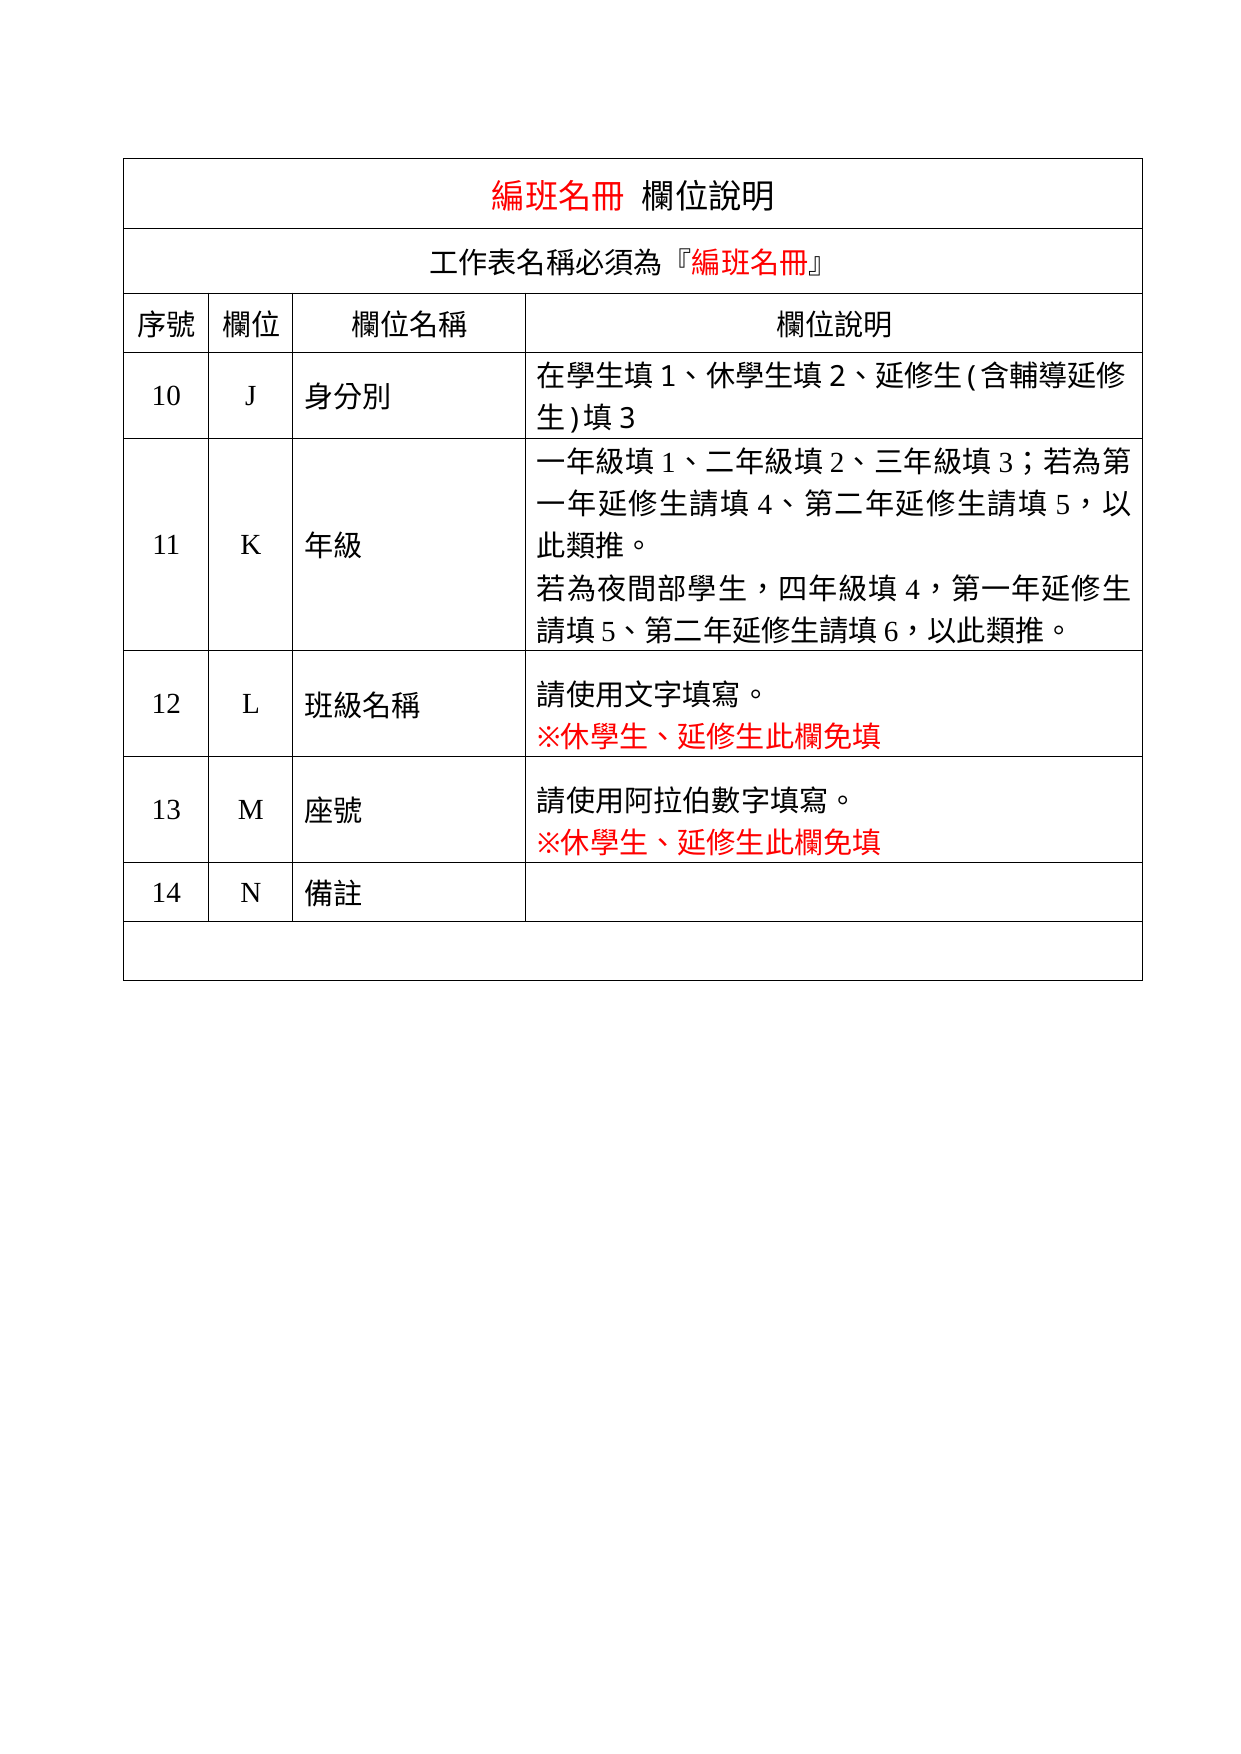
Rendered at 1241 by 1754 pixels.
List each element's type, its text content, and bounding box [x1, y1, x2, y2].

table_cell 在學生填1、休學生填2、延修生(含輔導延修生)填3 [526, 353, 1142, 437]
table_cell 請使用文字填寫。 ※休學生、延修生此欄免填 [526, 651, 1142, 756]
table_cell M [209, 757, 292, 862]
table_header 編班名冊 欄位說明 [124, 159, 1142, 228]
table_cell 請使用阿拉伯數字填寫。 ※休學生、延修生此欄免填 [526, 757, 1142, 862]
table_cell 欄位 [209, 294, 292, 352]
table_cell 欄位說明 [526, 294, 1142, 352]
table_cell [124, 922, 1142, 980]
table_cell N [209, 863, 292, 921]
table_cell 座號 [293, 757, 525, 862]
table_cell 序號 [124, 294, 208, 352]
table_cell 身分別 [293, 353, 525, 437]
table_cell K [209, 439, 292, 650]
table_cell 班級名稱 [293, 651, 525, 756]
table_cell 年級 [293, 439, 525, 650]
table_cell [526, 863, 1142, 921]
table_cell 11 [124, 439, 208, 650]
table_cell 10 [124, 353, 208, 437]
table_cell J [209, 353, 292, 437]
table_cell 14 [124, 863, 208, 921]
table_cell 備註 [293, 863, 525, 921]
table_cell L [209, 651, 292, 756]
table_cell 13 [124, 757, 208, 862]
table_cell 一年級填1、二年級填2、三年級填3；若為第一年延修生請填4、第二年延修生請填5，以此類推。 若為夜間部學生，四年級填4，第一年延修生請填5、第二年延修生請填6，以此類推。 [526, 439, 1142, 650]
table_cell 欄位名稱 [293, 294, 525, 352]
table_cell 12 [124, 651, 208, 756]
table_cell 工作表名稱必須為『編班名冊』 [124, 229, 1142, 292]
